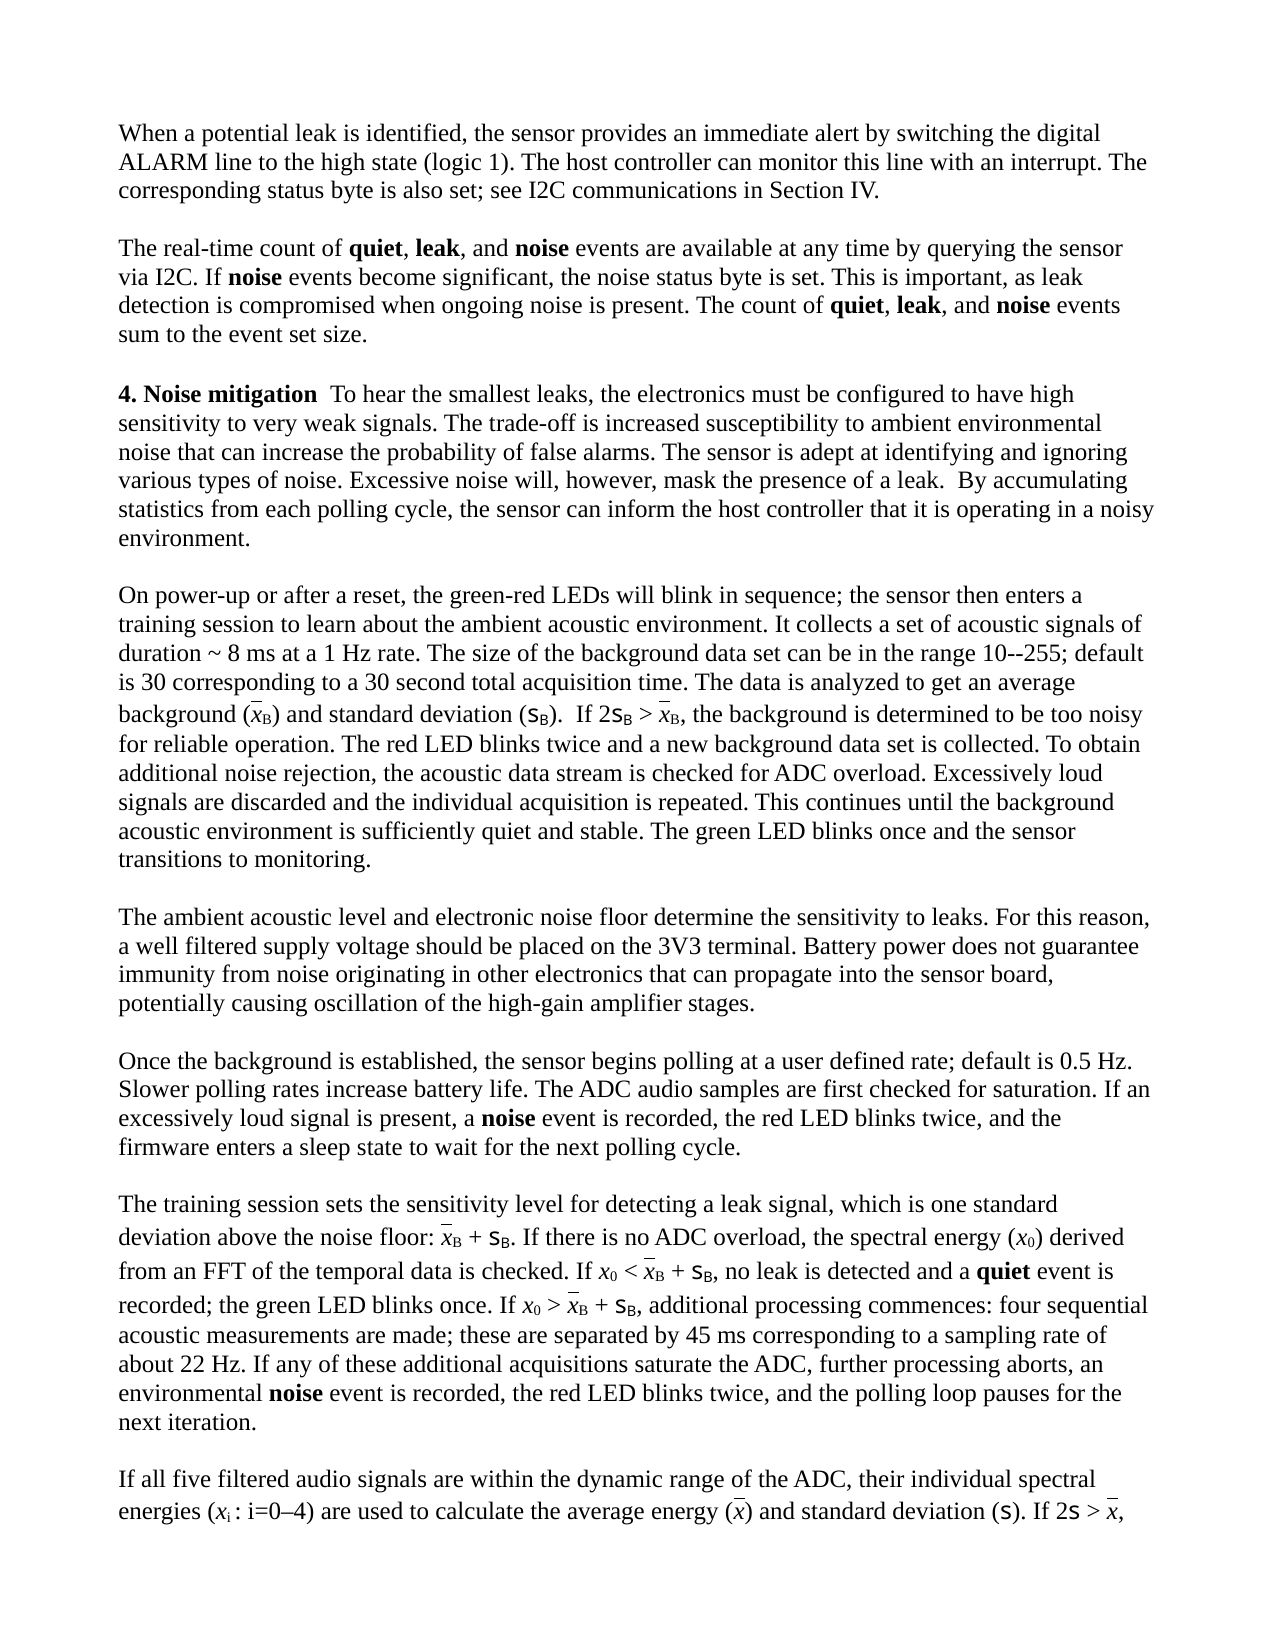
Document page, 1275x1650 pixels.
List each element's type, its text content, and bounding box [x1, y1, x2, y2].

text The training session sets the sensitivity level for detecting a leak signal, which is one standard deviation above the noise floor: xB + sB. If there is no ADC overload, the spectral energy (x0) derived from an FFT of the temporal data is checked. If x0 < xB + sB, no leak is detected and a quiet event is recorded; the green LED blinks once. If x0 > xB + sB, additional processing commences: four sequential acoustic measurements are made; these are separated by 45 ms corresponding to a sampling rate of about 22 Hz. If any of these additional acquisitions saturate the ADC, further processing aborts, an environmental noise event is recorded, the red LED blinks twice, and the polling loop pauses for the next iteration. [118, 1189, 1157, 1436]
text When a potential leak is identified, the sensor provides an immediate alert by switching the digital ALARM line to the high state (logic 1). The host controller can monitor this line with an interrupt. The corresponding status byte is also set; see I2C communications in Section IV. [118, 118, 1157, 204]
text 4. Noise mitigation To hear the smallest leaks, the electronics must be configured to have high sensitivity to very weak signals. The trade-off is increased susceptibility to ambient environmental noise that can increase the probability of false alarms. The sensor is adept at identifying and ignoring various types of noise. Excessive noise will, however, mask the presence of a leak. By accumulating statistics from each polling cycle, the sensor can inform the host controller that it is operating in a noisy environment. [118, 379, 1157, 552]
text Once the background is established, the sensor begins polling at a user defined rate; default is 0.5 Hz. Slower polling rates increase battery life. The ADC audio samples are first checked for saturation. If an excessively loud signal is present, a noise event is recorded, the red LED blinks twice, and the firmware enters a sleep state to wait for the next polling cycle. [118, 1046, 1157, 1161]
text The ambient acoustic level and electronic noise floor determine the sensitivity to leaks. For this reason, a well filtered supply voltage should be placed on the 3V3 terminal. Battery power does not guarantee immunity from noise originating in other electronics that can propagate into the sensor board, potentially causing oscillation of the high-gain amplifier stages. [118, 902, 1157, 1017]
text The real-time count of quiet, leak, and noise events are available at any time by querying the sensor via I2C. If noise events become significant, the noise status byte is set. This is important, as leak detection is compromised when ongoing noise is present. The count of quiet, leak, and noise events sum to the event set size. [118, 233, 1157, 348]
text If all five filtered audio signals are within the dynamic range of the ADC, their individual spectral energies (xi : i=0–4) are used to calculate the average energy (x) and standard deviation (s). If 2s > x, [118, 1464, 1157, 1527]
text On power-up or after a reset, the green-red LEDs will blink in sequence; the sensor then enters a training session to learn about the ambient acoustic environment. It collects a set of acoustic signals of duration ~ 8 ms at a 1 Hz rate. The size of the background data set can be in the range 10--255; default is 30 corresponding to a 30 second total acquisition time. The data is analyzed to get an average background (xB) and standard deviation (sB). If 2sB > xB, the background is determined to be too noisy for reliable operation. The red LED blinks twice and a new background data set is collected. To obtain additional noise rejection, the acoustic data stream is checked for ADC overload. Excessively loud signals are discarded and the individual acquisition is repeated. This continues until the background acoustic environment is sufficiently quiet and stable. The green LED blinks once and the sensor transitions to monitoring. [118, 581, 1157, 873]
